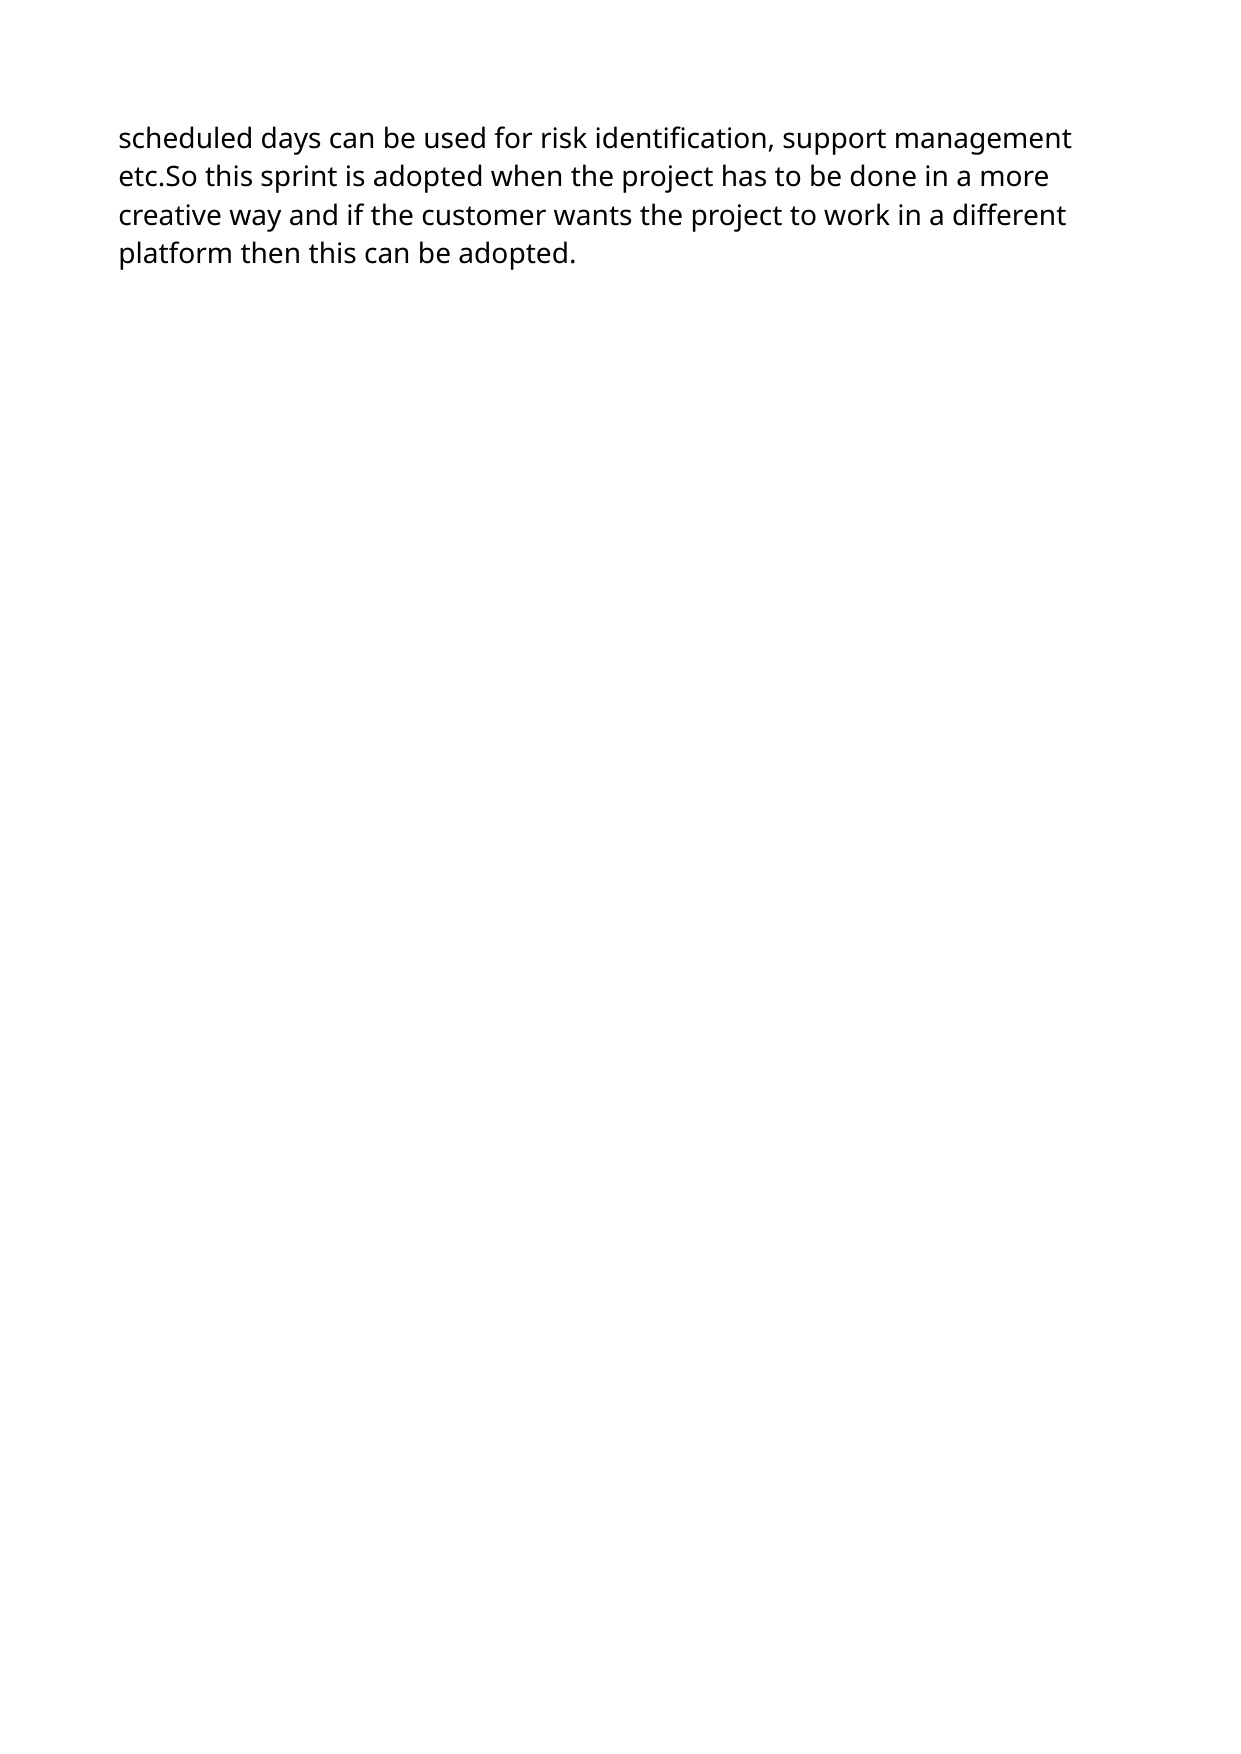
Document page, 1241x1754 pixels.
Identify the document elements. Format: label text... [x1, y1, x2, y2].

text scheduled days can be used for risk identification, support management etc.So this sprint is adopted when the project has to be done in a more creative way and if the customer wants the project to work in a different platform then this can be adopted. [118, 118, 1122, 271]
